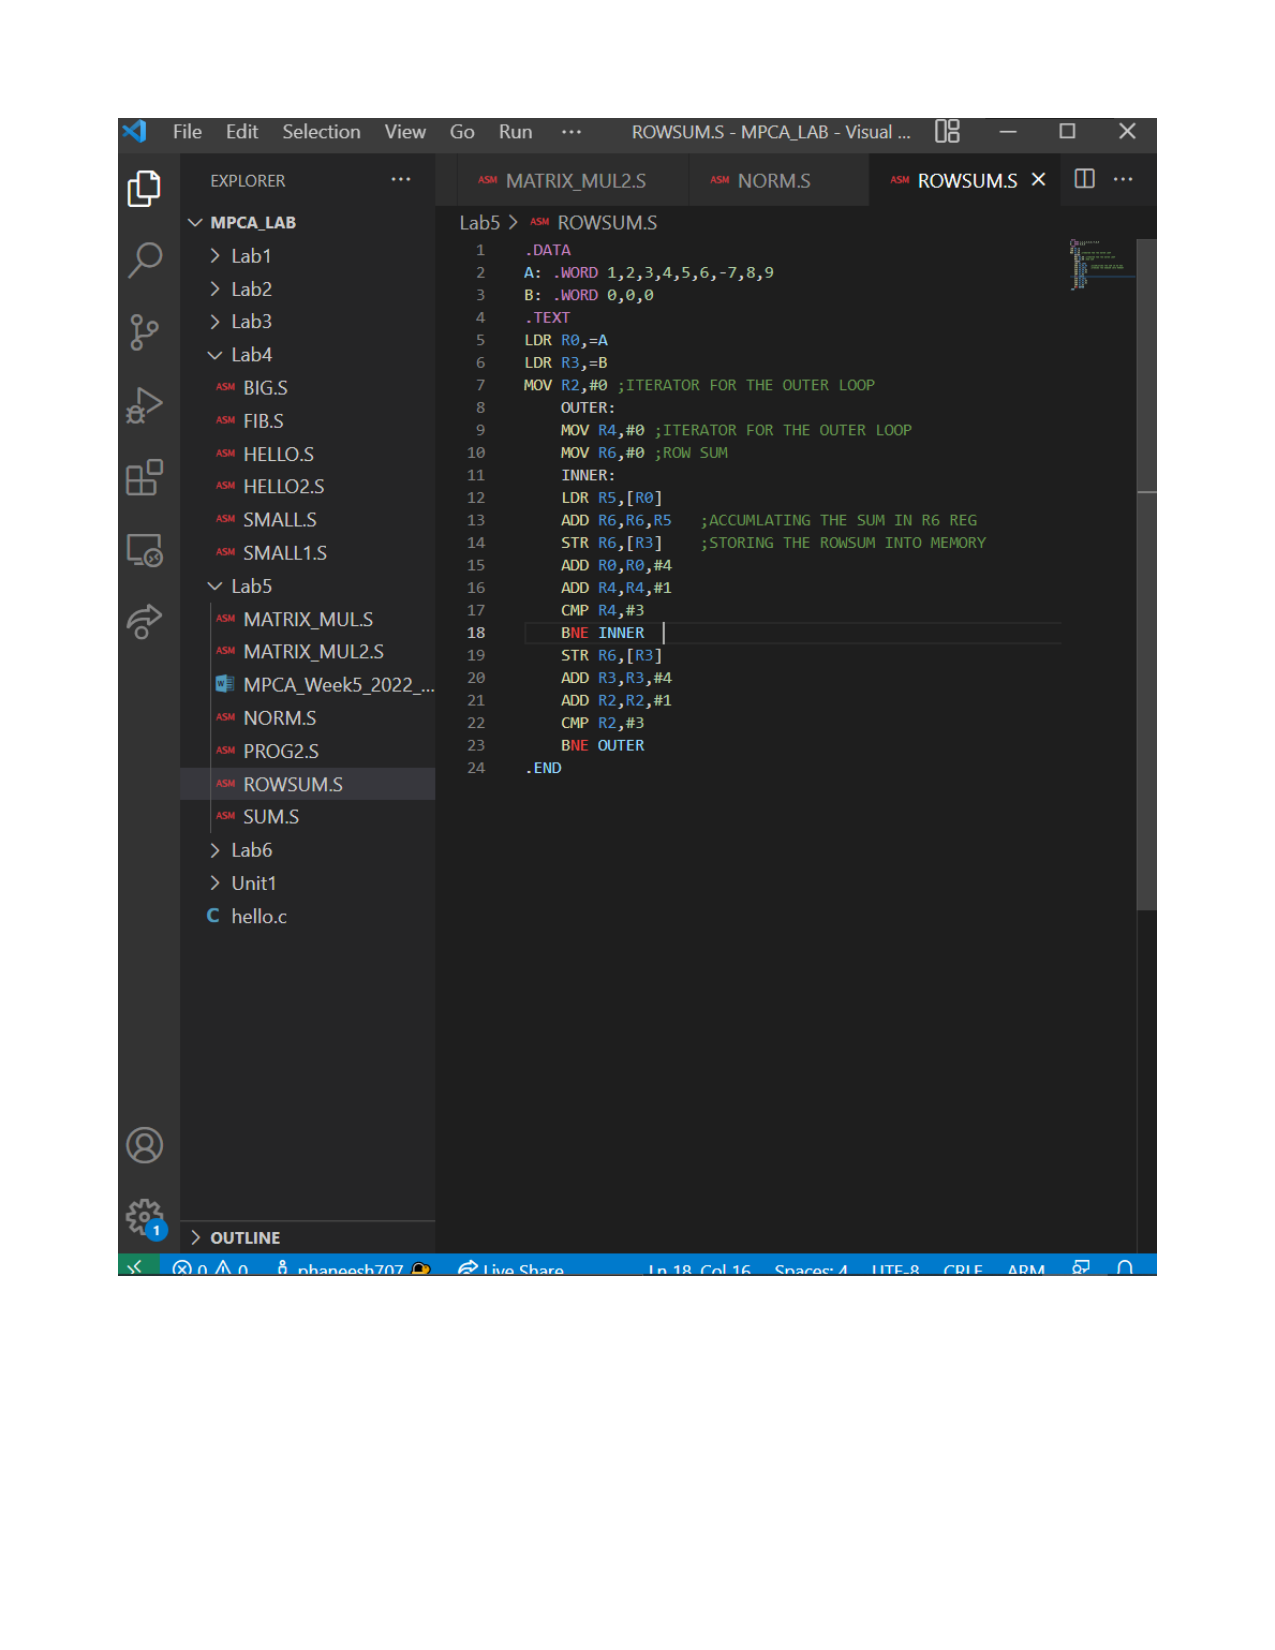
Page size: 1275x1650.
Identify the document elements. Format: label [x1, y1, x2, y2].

picture [118, 118, 1157, 1276]
